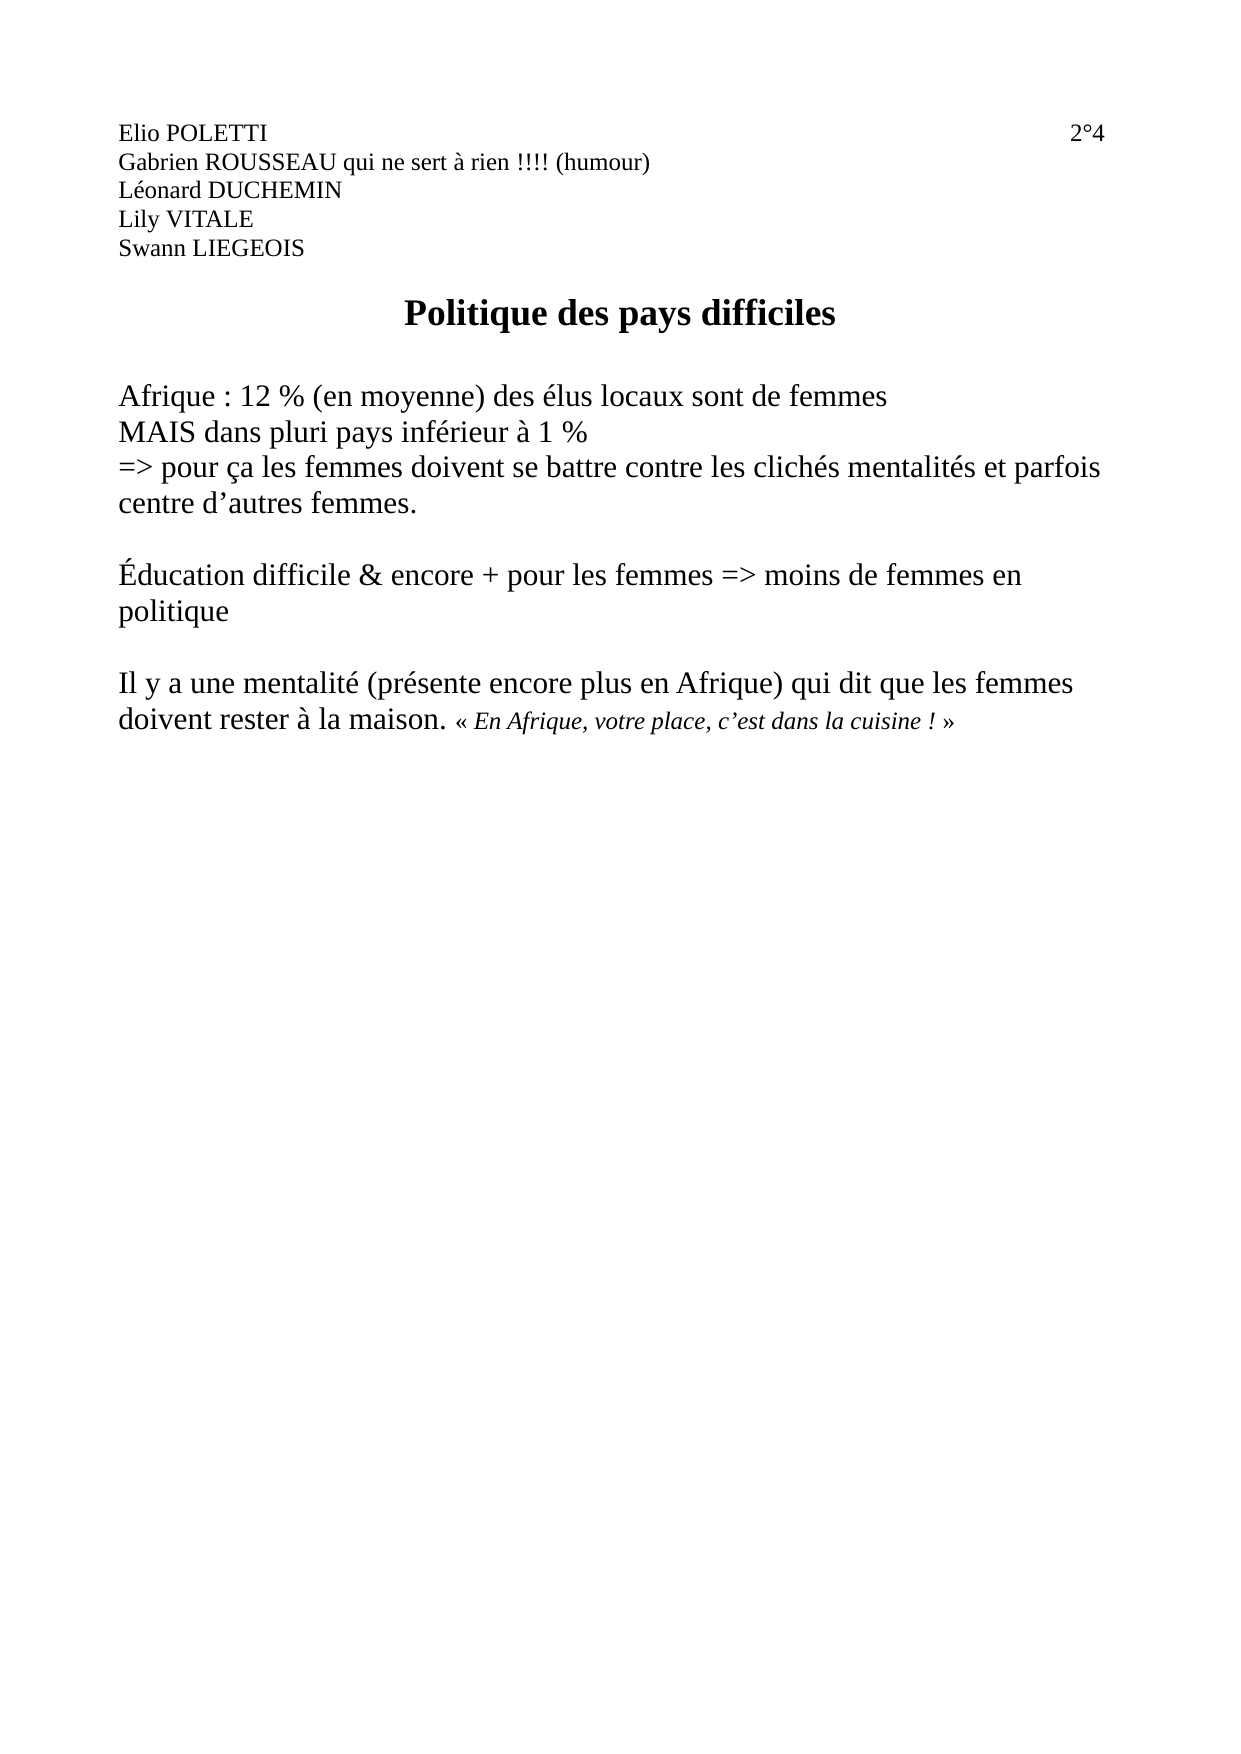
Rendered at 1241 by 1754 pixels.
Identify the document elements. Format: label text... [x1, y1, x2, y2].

text Lily VITALE [118, 204, 1122, 233]
text Léonard DUCHEMIN [118, 176, 1122, 204]
text Politique des pays difficiles [118, 291, 1122, 334]
text Gabrien ROUSSEAU qui ne sert à rien !!!! (humour) [118, 147, 1122, 176]
text Éducation difficile & encore + pour les femmes => moins de femmes en politique [118, 557, 1122, 628]
text => pour ça les femmes doivent se battre contre les clichés mentalités et parfois centre d’autres femmes. [118, 449, 1122, 521]
text Afrique : 12 % (en moyenne) des élus locaux sont de femmes [118, 377, 1122, 413]
text MAIS dans pluri pays inférieur à 1 % [118, 413, 1122, 449]
text Elio POLETTI 2°4 [118, 118, 1122, 147]
text Swann LIEGEOIS [118, 233, 1122, 262]
text Il y a une mentalité (présente encore plus en Afrique) qui dit que les femmes doivent rester à la maison. « En Afrique, votre place, c’est dans la cuisine ! » [118, 664, 1122, 736]
